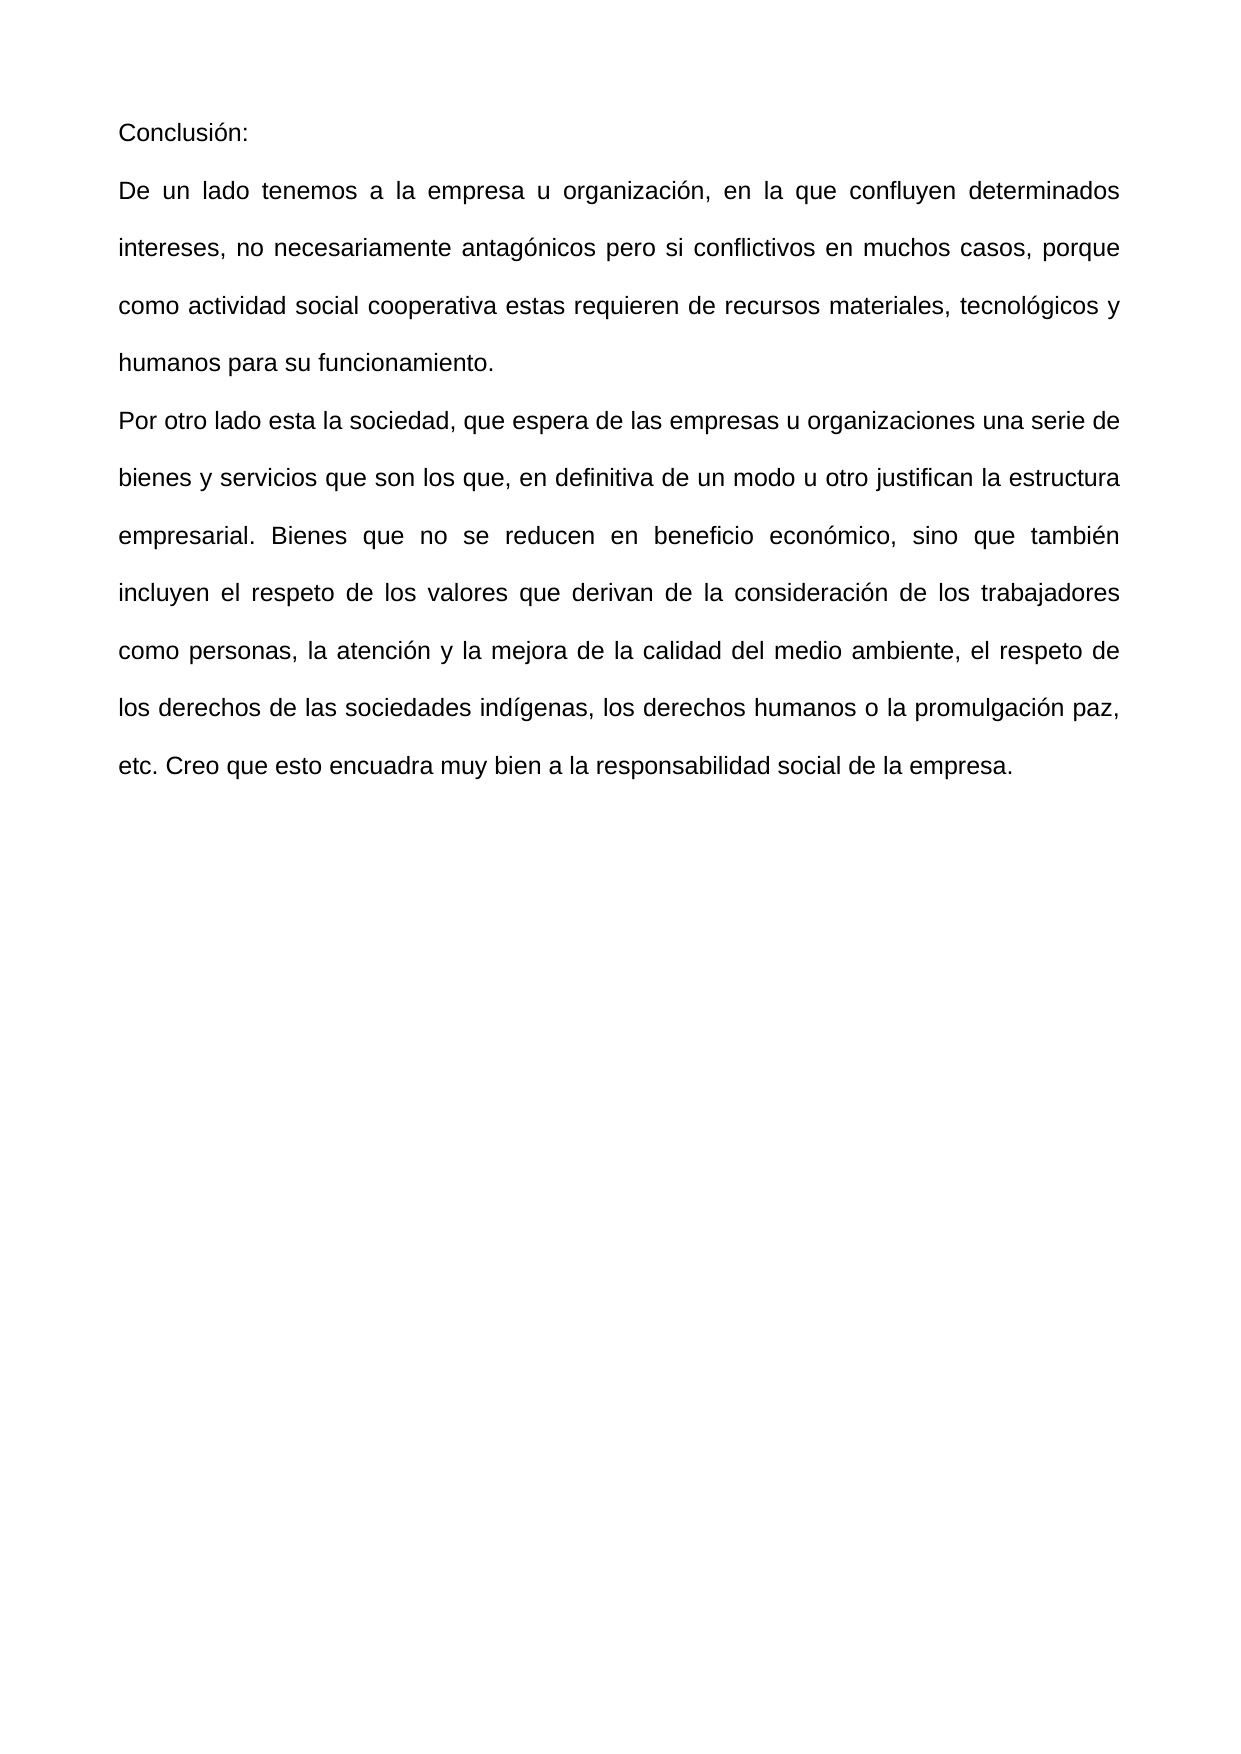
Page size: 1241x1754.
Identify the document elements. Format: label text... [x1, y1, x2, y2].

text Conclusión: [118, 118, 1122, 147]
text Por otro lado esta la sociedad, que espera de las empresas u organizaciones una serie de bienes y servicios que son los que, en definitiva de un modo u otro justifican la estructura empresarial. Bienes que no se reducen en beneficio económico, sino que también incluyen el respeto de los valores que derivan de la consideración de los trabajadores como personas, la atención y la mejora de la calidad del medio ambiente, el respeto de los derechos de las sociedades indígenas, los derechos humanos o la promulgación paz, etc. Creo que esto encuadra muy bien a la responsabilidad social de la empresa. [118, 406, 1122, 779]
text De un lado tenemos a la empresa u organización, en la que confluyen determinados intereses, no necesariamente antagónicos pero si conflictivos en muchos casos, porque como actividad social cooperativa estas requieren de recursos materiales, tecnológicos y humanos para su funcionamiento. [118, 176, 1122, 377]
